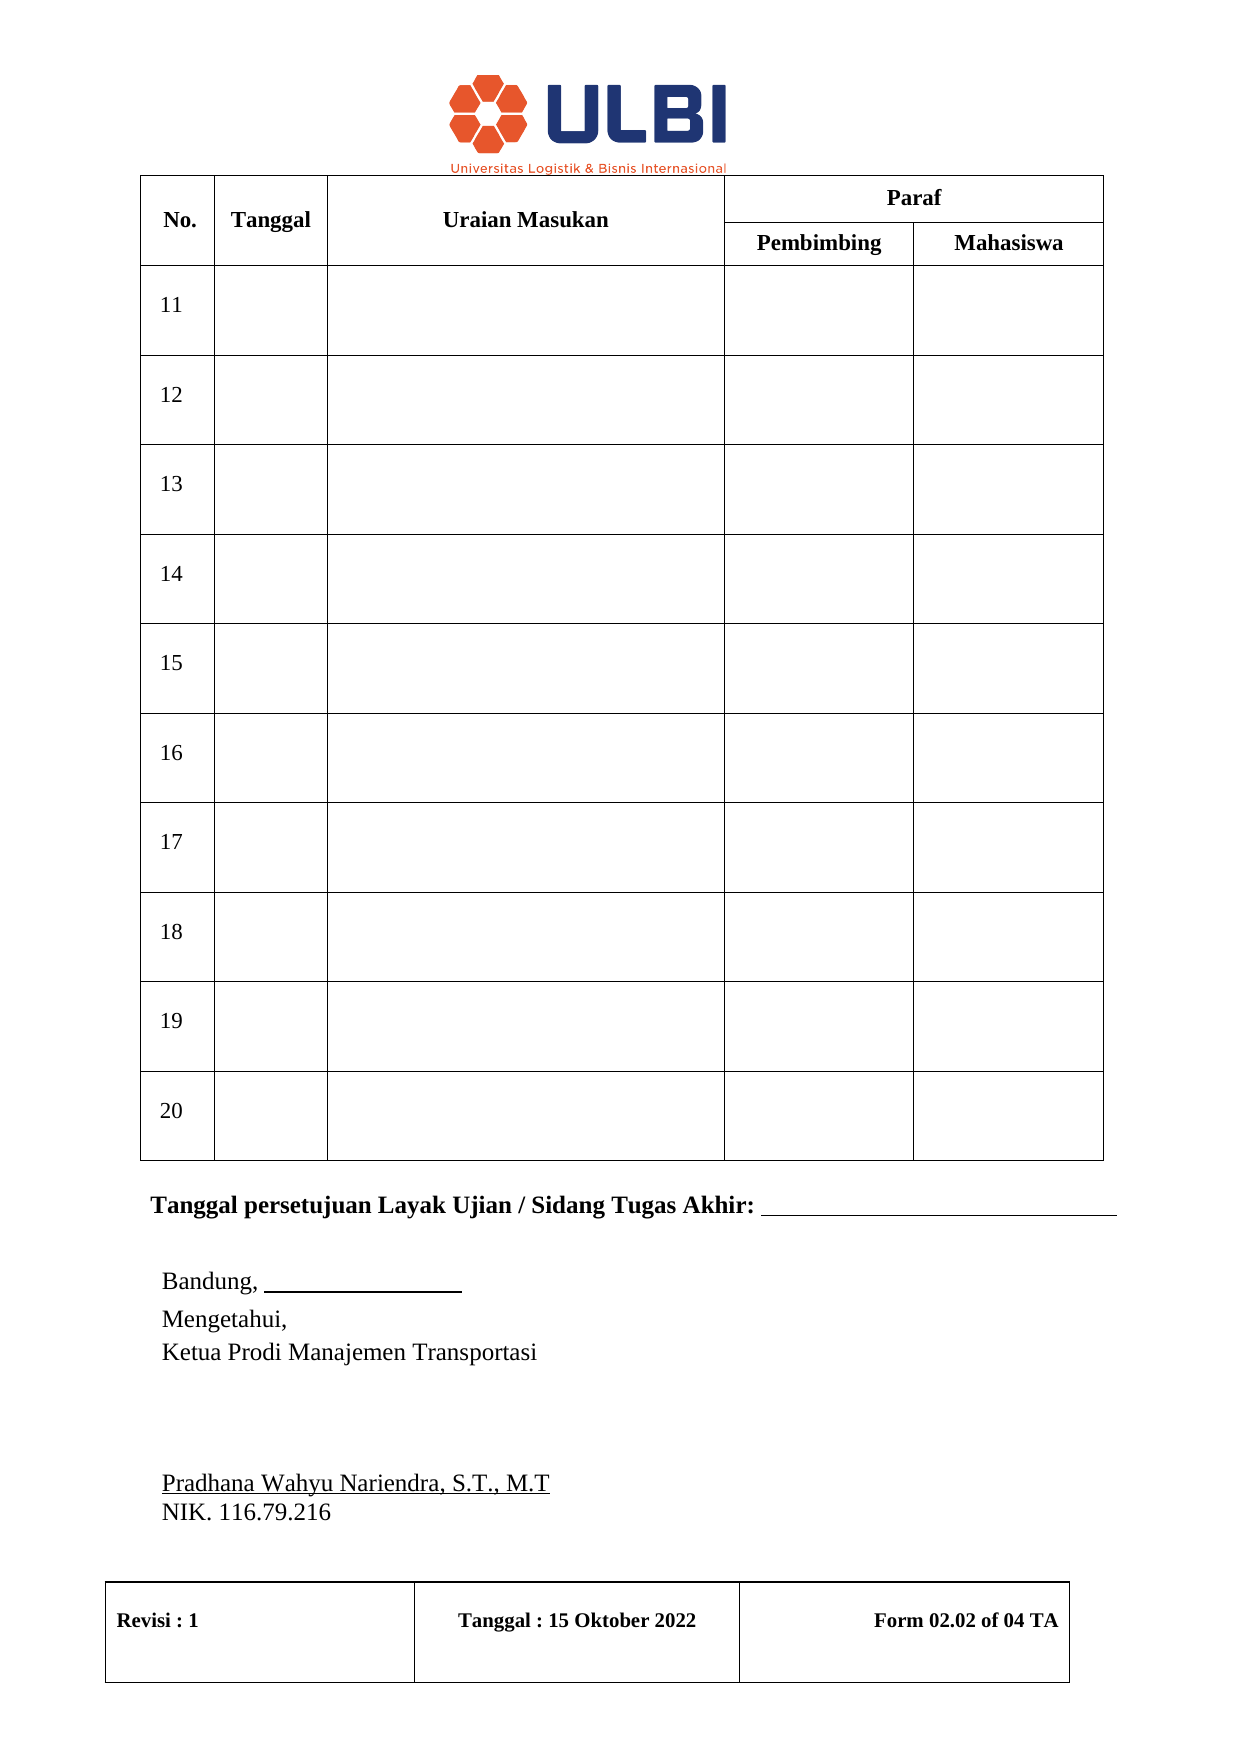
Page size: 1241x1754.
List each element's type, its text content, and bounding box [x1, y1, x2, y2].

table_cell [725, 714, 913, 802]
table_header Uraian Masukan [328, 176, 724, 265]
table_cell 13 [141, 445, 214, 534]
table_cell [725, 982, 913, 1071]
table_cell [914, 982, 1103, 1071]
table_cell 18 [141, 893, 214, 981]
table_cell Pembimbing [725, 223, 913, 265]
table_cell [914, 624, 1103, 713]
table_cell 12 [141, 356, 214, 444]
table_cell 20 [141, 1072, 214, 1160]
table_cell [725, 445, 913, 534]
table_cell [914, 803, 1103, 892]
table_cell [328, 714, 724, 802]
table_cell 19 [141, 982, 214, 1071]
table_cell [328, 893, 724, 981]
table_header Bandung, Mengetahui, Ketua Prodi Manajemen Transportasi Pradhana Wahyu Nariendra, S.T., M.T NIK. 116.79.216 [152, 1253, 586, 1536]
table_cell [328, 356, 724, 444]
table_cell 11 [141, 266, 214, 355]
picture [449, 75, 726, 175]
table_cell [328, 982, 724, 1071]
table_cell [725, 356, 913, 444]
table_cell [914, 356, 1103, 444]
table_cell 17 [141, 803, 214, 892]
table_cell [215, 535, 327, 623]
table_header No. [141, 176, 214, 265]
table_cell [914, 535, 1103, 623]
table_cell 14 [141, 535, 214, 623]
table_cell [328, 445, 724, 534]
table_cell [725, 1072, 913, 1160]
table_cell [914, 893, 1103, 981]
table_cell [725, 624, 913, 713]
table_cell [725, 893, 913, 981]
table_cell [215, 1072, 327, 1160]
table_cell [215, 624, 327, 713]
table_cell 15 [141, 624, 214, 713]
table_cell [914, 266, 1103, 355]
table_cell [914, 714, 1103, 802]
table_cell [328, 266, 724, 355]
table_header Paraf [725, 176, 1103, 222]
table_cell [914, 445, 1103, 534]
table_cell [215, 982, 327, 1071]
table_cell [725, 266, 913, 355]
table_cell [215, 266, 327, 355]
table_cell [215, 714, 327, 802]
table_cell [725, 803, 913, 892]
table_cell [328, 535, 724, 623]
table_cell [328, 1072, 724, 1160]
table_cell [725, 535, 913, 623]
table_cell [215, 803, 327, 892]
text Tanggal persetujuan Layak Ujian / Sidang Tugas Akhir: [150, 1190, 1145, 1219]
table_cell Mahasiswa [914, 223, 1103, 265]
table_cell [215, 445, 327, 534]
table_cell [328, 803, 724, 892]
table_cell [328, 624, 724, 713]
table_header Tanggal [215, 176, 327, 265]
table_cell 16 [141, 714, 214, 802]
table_cell [215, 893, 327, 981]
table_cell [914, 1072, 1103, 1160]
table_cell [215, 356, 327, 444]
